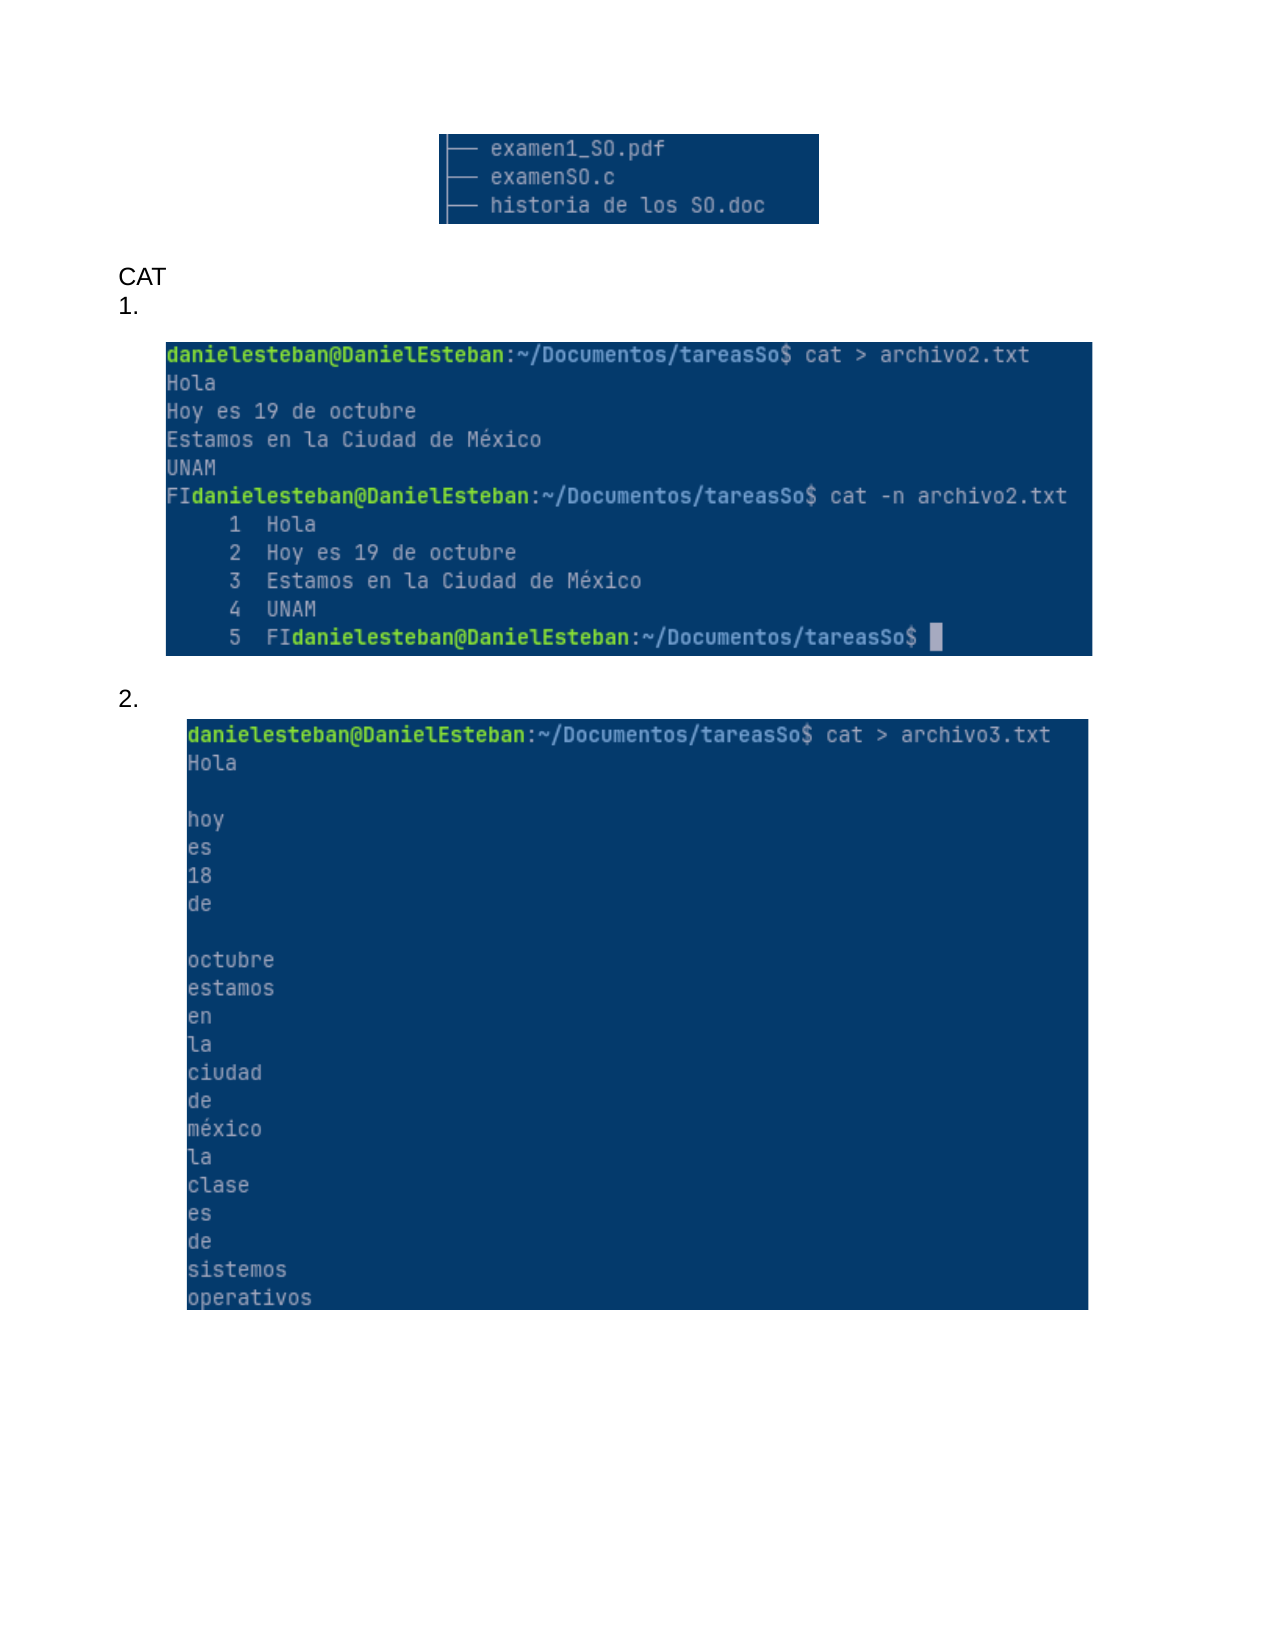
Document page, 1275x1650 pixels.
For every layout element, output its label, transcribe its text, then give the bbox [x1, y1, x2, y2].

text 1. [118, 291, 1157, 319]
picture [186, 719, 1089, 1310]
text CAT [118, 262, 1157, 291]
text 2. [118, 684, 1157, 713]
picture [165, 342, 1093, 656]
picture [439, 134, 819, 224]
